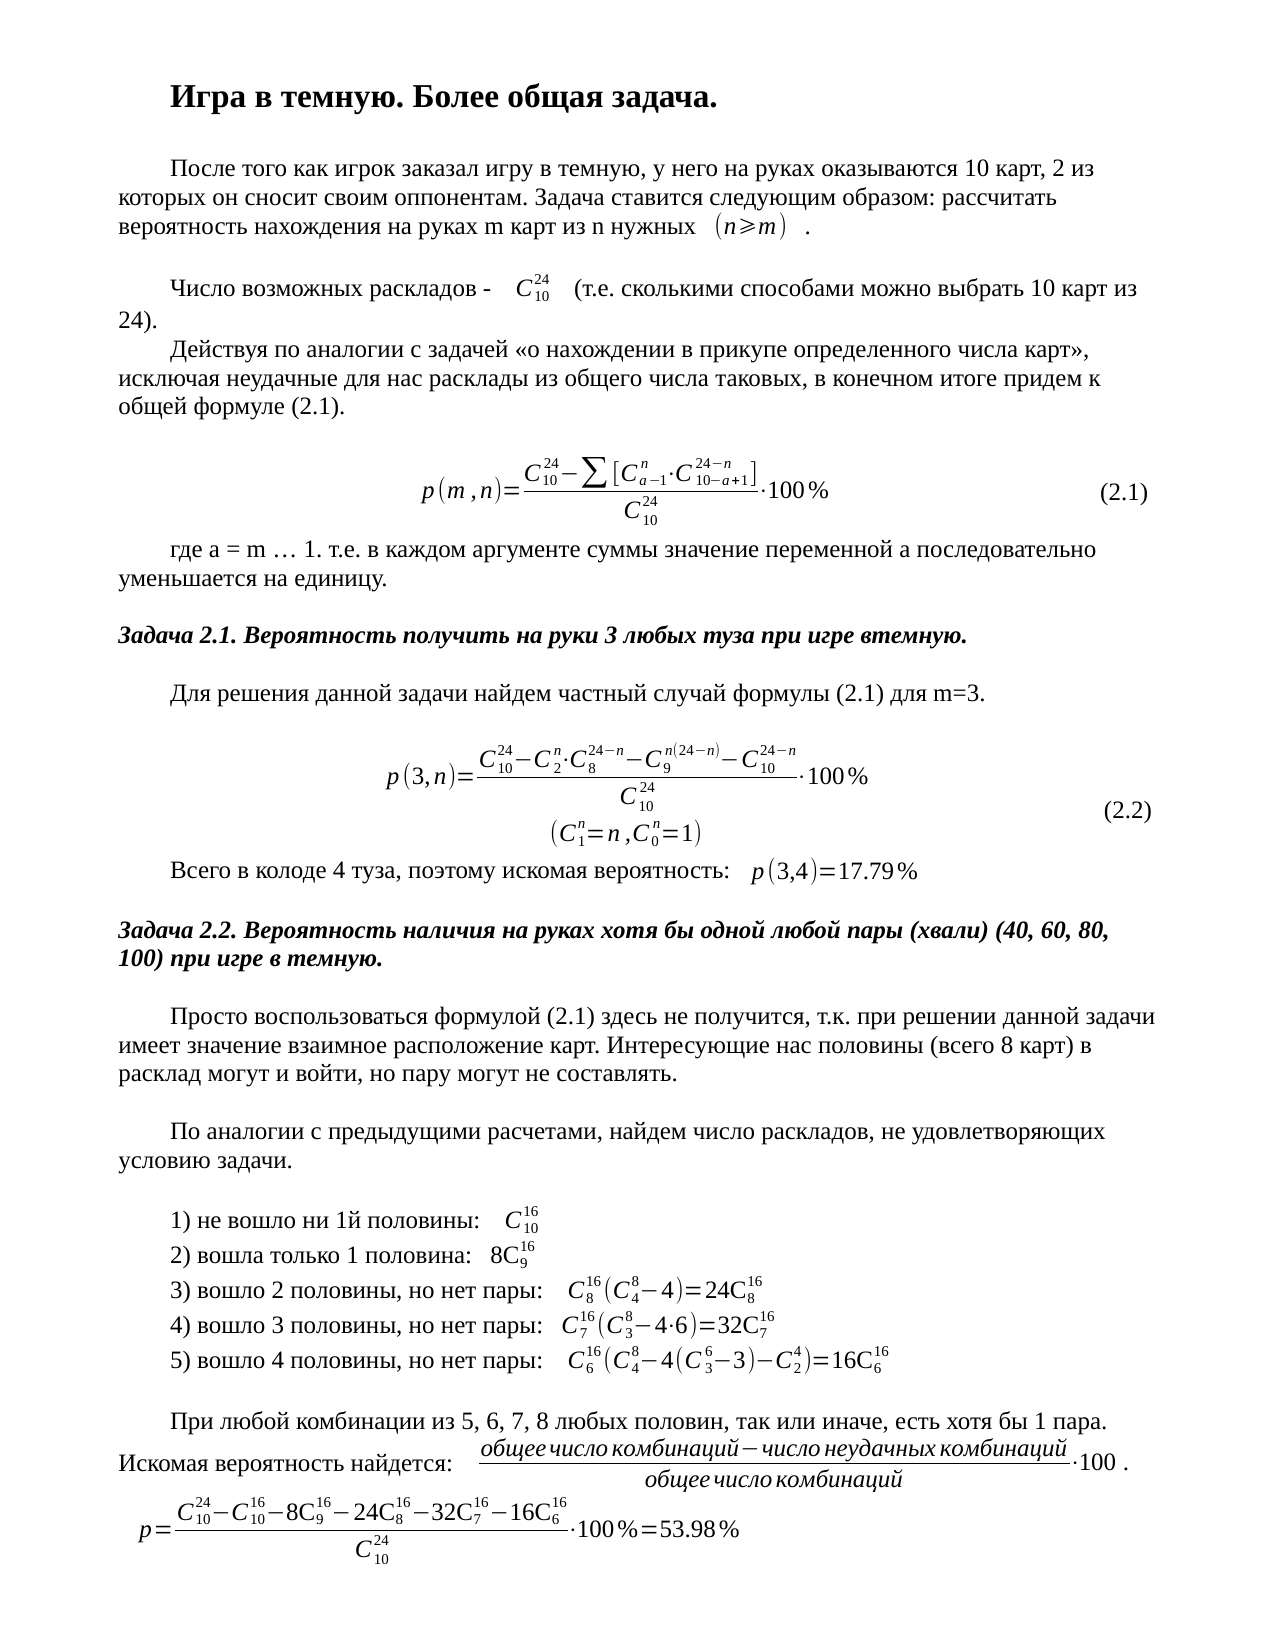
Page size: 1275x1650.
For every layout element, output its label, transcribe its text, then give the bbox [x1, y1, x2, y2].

text 2) вошла только 1 половина: [118, 1237, 1157, 1272]
text Число возможных раскладов - (т.е. сколькими способами можно выбрать 10 карт из 24). [118, 270, 1157, 334]
table_header (2.2) [1082, 735, 1157, 855]
text После того как игрок заказал игру в темную, у него на руках оказываются 10 карт, 2 из которых он сносит своим оппонентам. Задача ставится следующим образом: рассчитать вероятность нахождения на руках m карт из n нужных. [118, 153, 1157, 241]
text 5) вошло 4 половины, но нет пары: [118, 1342, 1157, 1377]
text 3) вошло 2 половины, но нет пары: [118, 1272, 1157, 1307]
text где a = m … 1. т.е. в каждом аргументе суммы значение переменной a последовательно уменьшается на единицу. Задача 2.1. Вероятность получить на руки 3 любых туза при игре втемную. [118, 534, 1157, 678]
text Действуя по аналогии с задачей «о нахождении в прикупе определенного числа карт», исключая неудачные для нас расклады из общего числа таковых, в конечном итоге придем к общей формуле (2.1). [118, 334, 1157, 449]
text 4) вошло 3 половины, но нет пары: [118, 1307, 1157, 1342]
text Просто воспользоваться формулой (2.1) здесь не получится, т.к. при решении данной задачи имеет значение взаимное расположение карт. Интересующие нас половины (всего 8 карт) в расклад могут и войти, но пару могут не составлять. [118, 1001, 1157, 1087]
text При любой комбинации из 5, 6, 7, 8 любых половин, так или иначе, есть хотя бы 1 пара. Искомая вероятность найдется: Задача 2.3. Вероятность наличия на руках хотя бы одной любой пары (40, 60, 80, 100) с хотя бы одним любым тузом при игре втемную. [118, 1406, 1157, 1567]
text По аналогии с предыдущими расчетами, найдем число раскладов, не удовлетворяющих условию задачи. [118, 1116, 1157, 1173]
text Всего в колоде 4 туза, поэтому искомая вероятность: Задача 2.2. Вероятность наличия на руках хотя бы одной любой пары (хвали) (40, 60, 80, 100) при игре в темную. [118, 855, 1157, 972]
table_header (2.1) [1078, 449, 1157, 534]
table_header [118, 735, 1082, 855]
table_header [118, 449, 1077, 534]
text Для решения данной задачи найдем частный случай формулы (2.1) для m=3. [118, 678, 1157, 735]
text 1) не вошло ни 1й половины: [118, 1202, 1157, 1237]
text Игра в темную. Более общая задача. [118, 77, 1157, 115]
